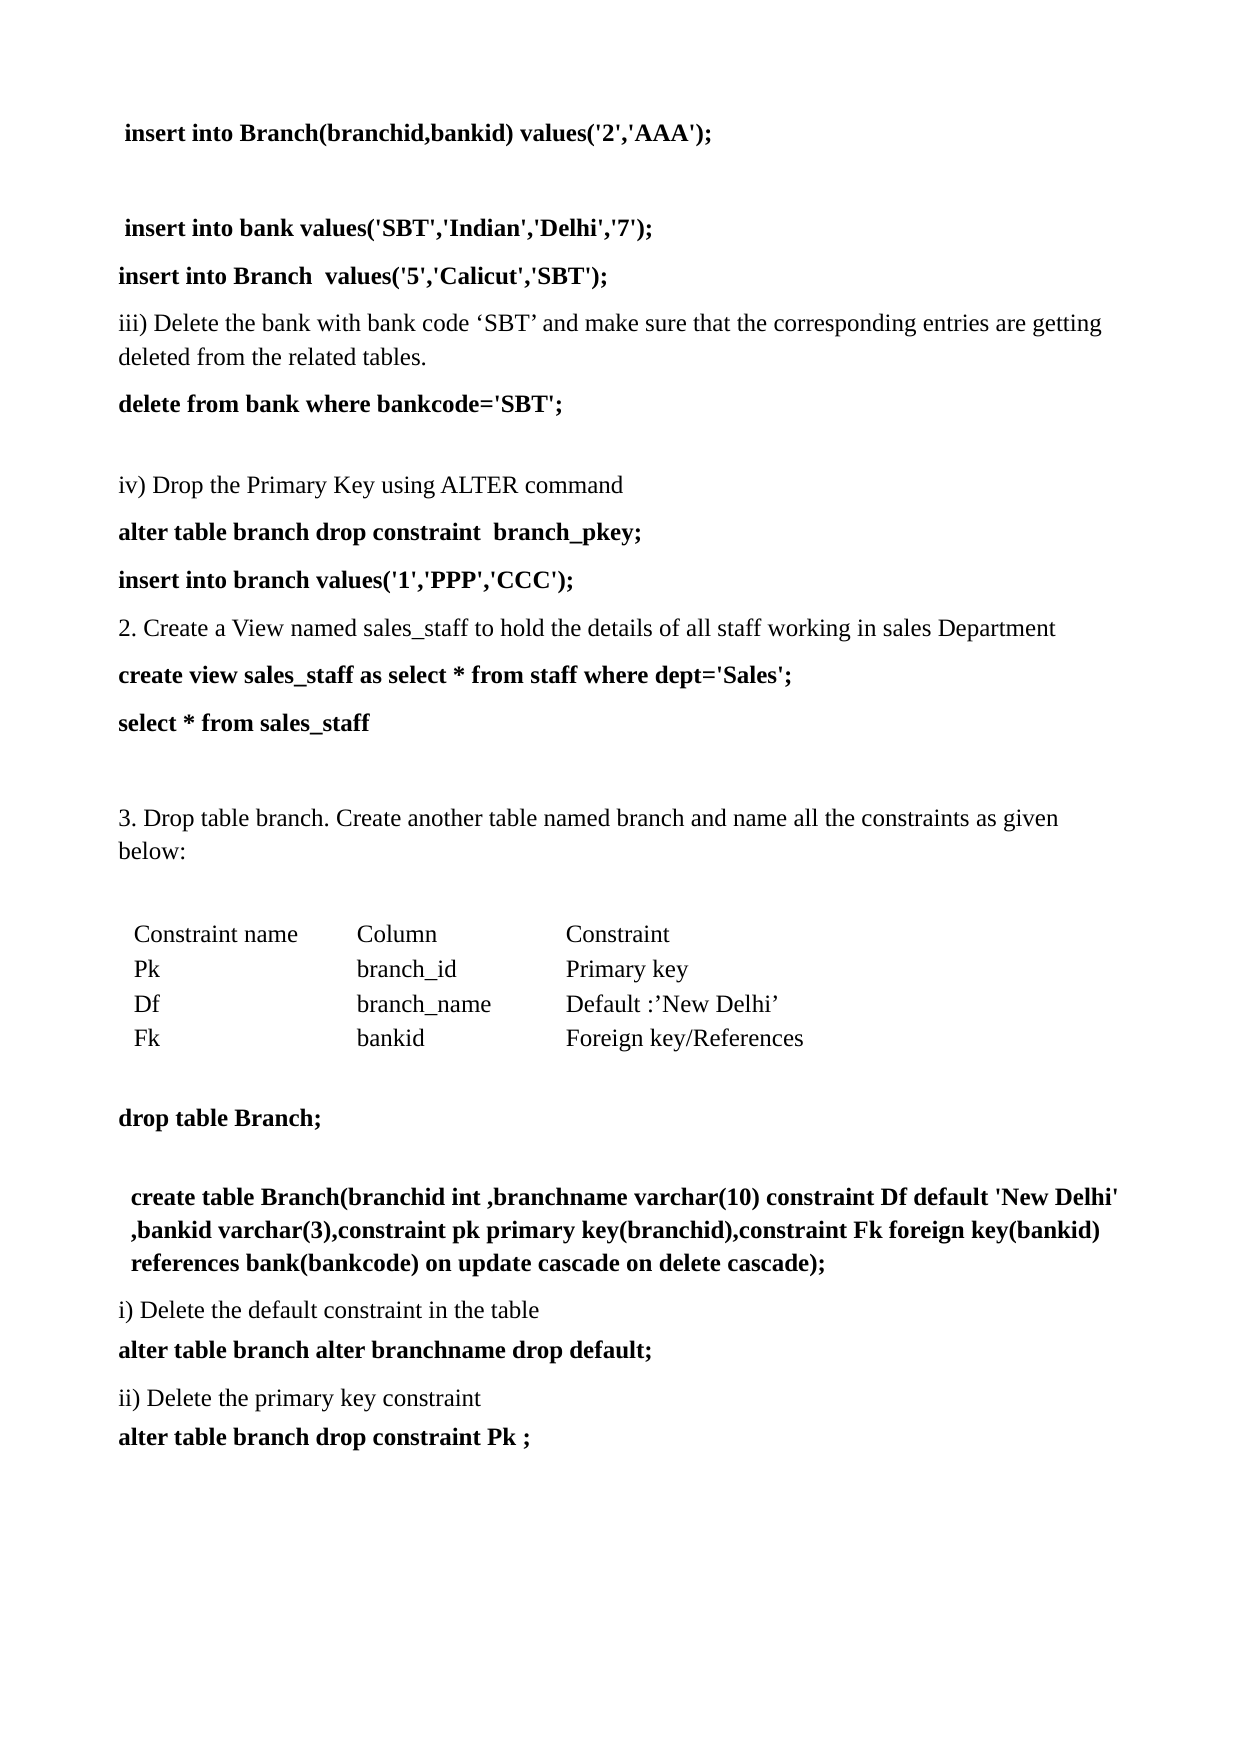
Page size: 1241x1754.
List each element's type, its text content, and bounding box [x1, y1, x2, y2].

text insert into bank values('SBT','Indian','Delhi','7'); [118, 213, 1122, 242]
text insert into Branch(branchid,bankid) values('2','AAA'); [118, 118, 1122, 147]
table_cell Fk [131, 1020, 354, 1055]
text alter table branch drop constraint Pk ; [118, 1422, 1122, 1451]
table_header Column [354, 917, 563, 951]
table_cell branch_name [354, 986, 563, 1020]
text create table Branch(branchid int ,branchname varchar(10) constraint Df default 'New Delhi' ,bankid varchar(3),constraint pk primary key(branchid),constraint Fk foreign key(bankid) references bank(bankcode) on update cascade on delete cascade); [131, 1182, 1122, 1277]
text select * from sales_staff [118, 708, 1122, 737]
text iv) Drop the Primary Key using ALTER command [118, 470, 1122, 498]
table_cell Default :’New Delhi’ [563, 986, 850, 1020]
text alter table branch drop constraint branch_pkey; [118, 517, 1122, 546]
table_cell Pk [131, 951, 354, 986]
table_cell Primary key [563, 951, 850, 986]
text create view sales_staff as select * from staff where dept='Sales'; [118, 660, 1122, 689]
text drop table Branch; [118, 1103, 1122, 1131]
table_cell bankid [354, 1020, 563, 1055]
table_header Constraint [563, 917, 850, 951]
text delete from bank where bankcode='SBT'; [118, 389, 1122, 451]
text ii) Delete the primary key constraint [118, 1383, 1122, 1411]
table_cell branch_id [354, 951, 563, 986]
text i) Delete the default constraint in the table [118, 1295, 1122, 1324]
text 2. Create a View named sales_staff to hold the details of all staff working in sales Department [118, 613, 1122, 641]
text insert into branch values('1','PPP','CCC'); [118, 565, 1122, 594]
table_cell Foreign key/References [563, 1020, 850, 1055]
table_header Constraint name [131, 917, 354, 951]
text 3. Drop table branch. Create another table named branch and name all the constraints as given below: [118, 803, 1122, 865]
text insert into Branch values('5','Calicut','SBT'); [118, 261, 1122, 290]
table_cell Df [131, 986, 354, 1020]
text iii) Delete the bank with bank code ‘SBT’ and make sure that the corresponding entries are getting deleted from the related tables. [118, 308, 1122, 370]
text alter table branch alter branchname drop default; [118, 1335, 1122, 1364]
